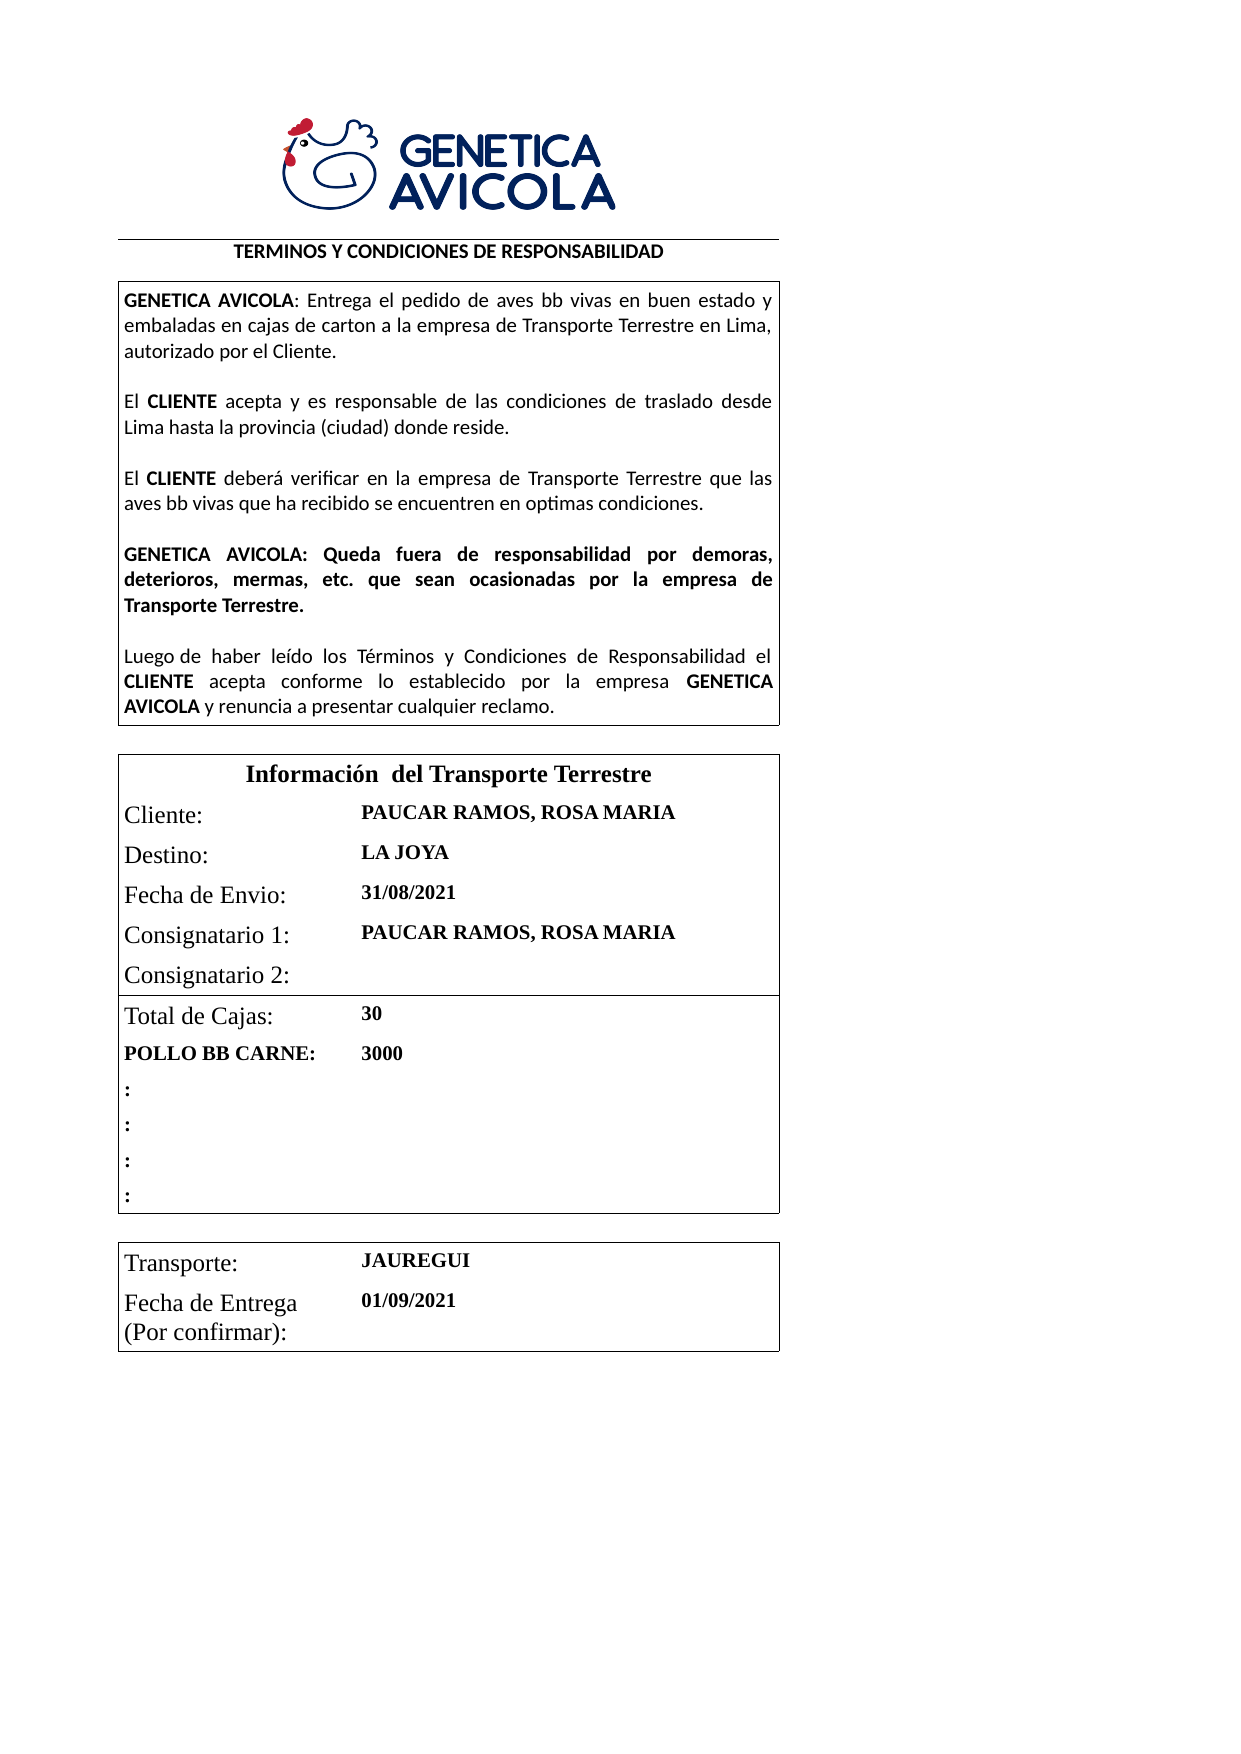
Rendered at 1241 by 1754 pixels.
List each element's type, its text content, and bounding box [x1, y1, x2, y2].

picture [282, 118, 616, 210]
table_cell [356, 1071, 779, 1106]
table_cell [356, 1214, 779, 1242]
table_cell 31/08/2021 [356, 874, 779, 914]
table_cell : [119, 1178, 356, 1213]
table_header TERMINOS Y CONDICIONES DE RESPONSABILIDAD [118, 240, 779, 281]
table_cell JAUREGUI [356, 1243, 779, 1282]
table_cell [356, 955, 779, 995]
table_cell 3000 [356, 1035, 779, 1071]
table_cell Consignatario 2: [119, 955, 356, 995]
table_cell [118, 1214, 356, 1242]
table_cell : [119, 1106, 356, 1142]
table_cell Transporte: [119, 1243, 356, 1282]
table_cell POLLO BB CARNE: [119, 1035, 356, 1071]
table_cell LA JOYA [356, 834, 779, 874]
table_cell [356, 1142, 779, 1177]
table_cell : [119, 1071, 356, 1106]
table_cell Fecha de Entrega (Por confirmar): [119, 1282, 356, 1351]
table_cell PAUCAR RAMOS, ROSA MARIA [356, 794, 779, 834]
table_cell 30 [356, 996, 779, 1035]
table_cell [356, 1106, 779, 1142]
table_cell GENETICA AVICOLA: Entrega el pedido de aves bb vivas en buen estado y embaladas en cajas de carton a la empresa de Transporte Terrestre en Lima, autorizado por el Cliente. El CLIENTE acepta y es responsable de las condiciones de traslado desde Lima hasta la provincia (ciudad) donde reside. El CLIENTE deberá verificar en la empresa de Transporte Terrestre que las aves bb vivas que ha recibido se encuentren en optimas condiciones. GENETICA AVICOLA: Queda fuera de responsabilidad por demoras, deterioros, mermas, etc. que sean ocasionadas por la empresa de Transporte Terrestre. Luego de haber leído los Términos y Condiciones de Responsabilidad el CLIENTE acepta conforme lo establecido por la empresa GENETICA AVICOLA y renuncia a presentar cualquier reclamo. [119, 282, 779, 725]
table_cell [356, 1178, 779, 1213]
table_cell Destino: [119, 834, 356, 874]
table_cell Fecha de Envio: [119, 874, 356, 914]
table_cell Consignatario 1: [119, 915, 356, 955]
table_cell PAUCAR RAMOS, ROSA MARIA [356, 915, 779, 955]
table_cell Total de Cajas: [119, 996, 356, 1035]
table_cell Cliente: [119, 794, 356, 834]
table_cell : [119, 1142, 356, 1177]
table_header Información del Transporte Terrestre [119, 755, 779, 794]
table_cell 01/09/2021 [356, 1282, 779, 1351]
